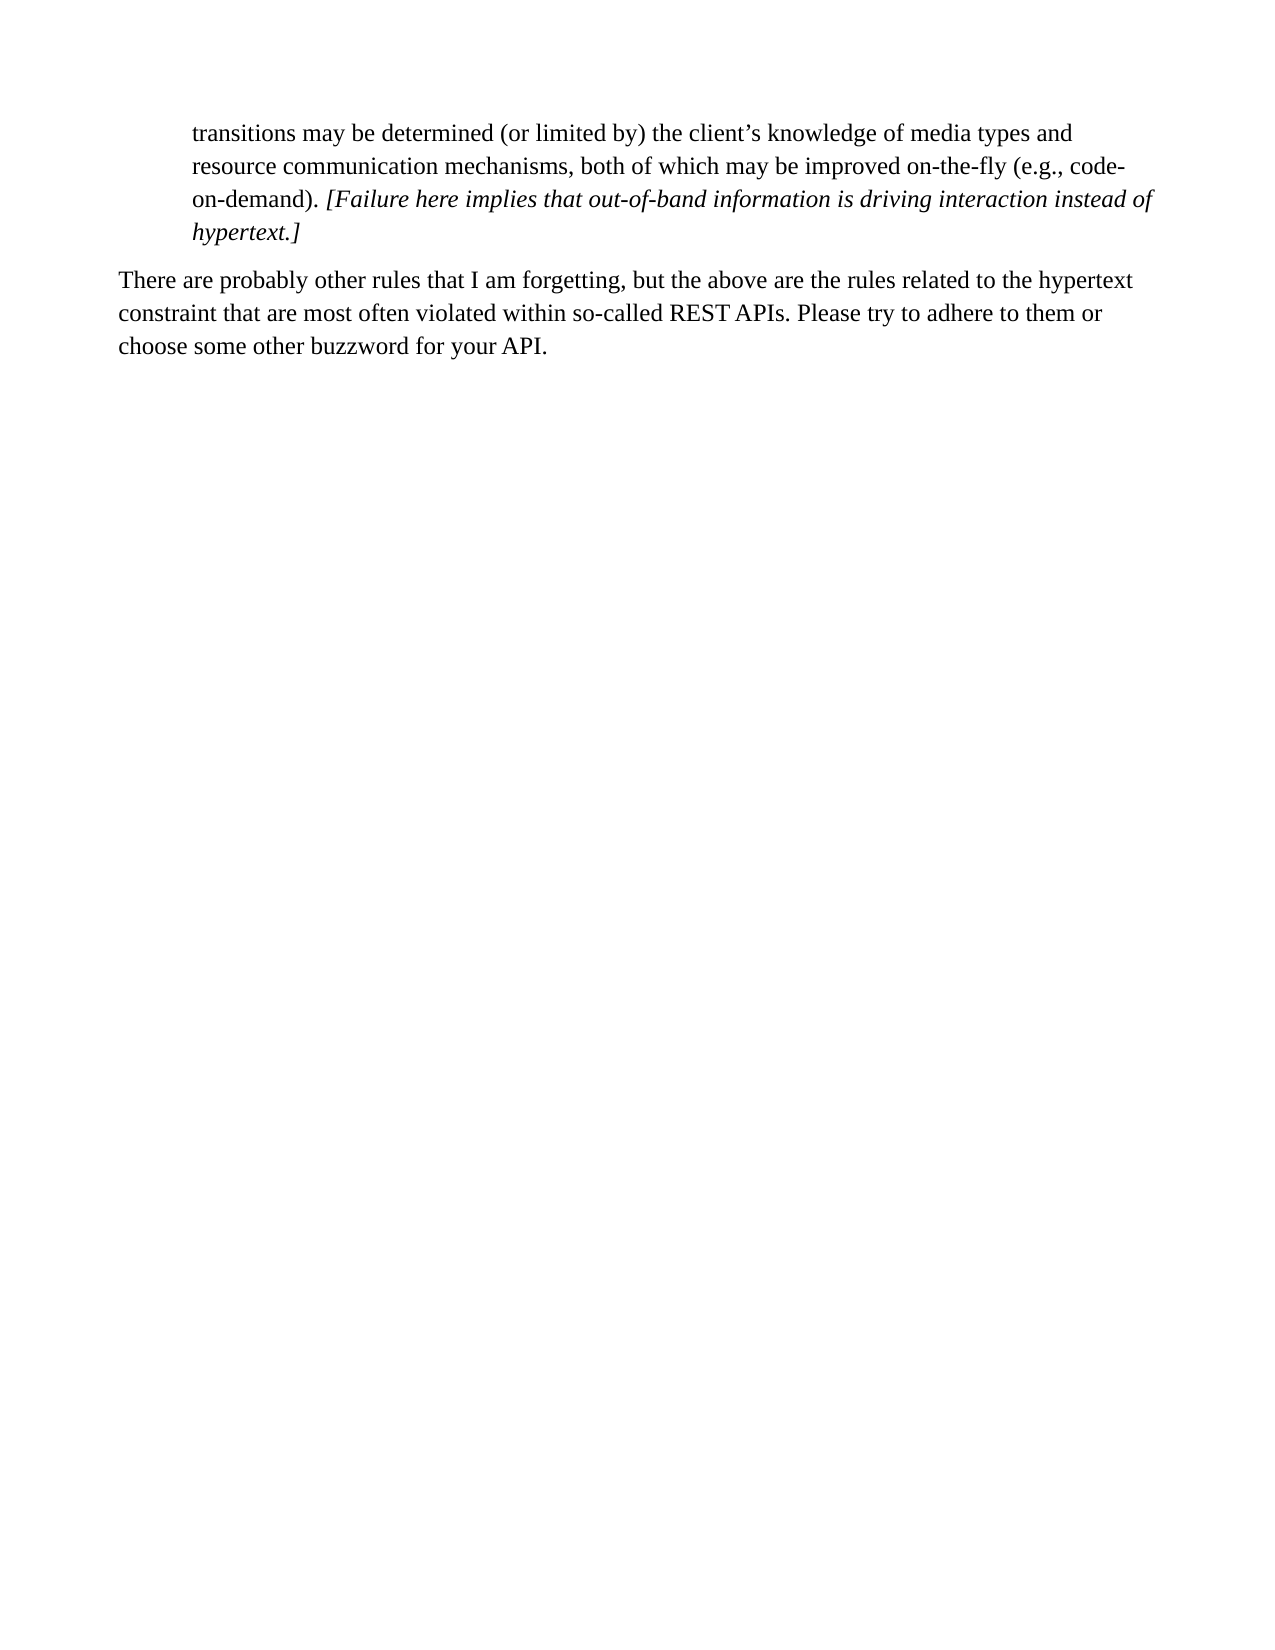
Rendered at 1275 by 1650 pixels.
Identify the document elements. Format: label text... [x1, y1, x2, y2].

text There are probably other rules that I am forgetting, but the above are the rules related to the hypertext constraint that are most often violated within so-called REST APIs. Please try to adhere to them or choose some other buzzword for your API. [118, 265, 1157, 359]
list transitions may be determined (or limited by) the client’s knowledge of media types and resource communication mechanisms, both of which may be improved on-the-fly (e.g., code-on-demand). [Failure here implies that out-of-band information is driving interaction instead of hypertext.] [162, 118, 1157, 246]
